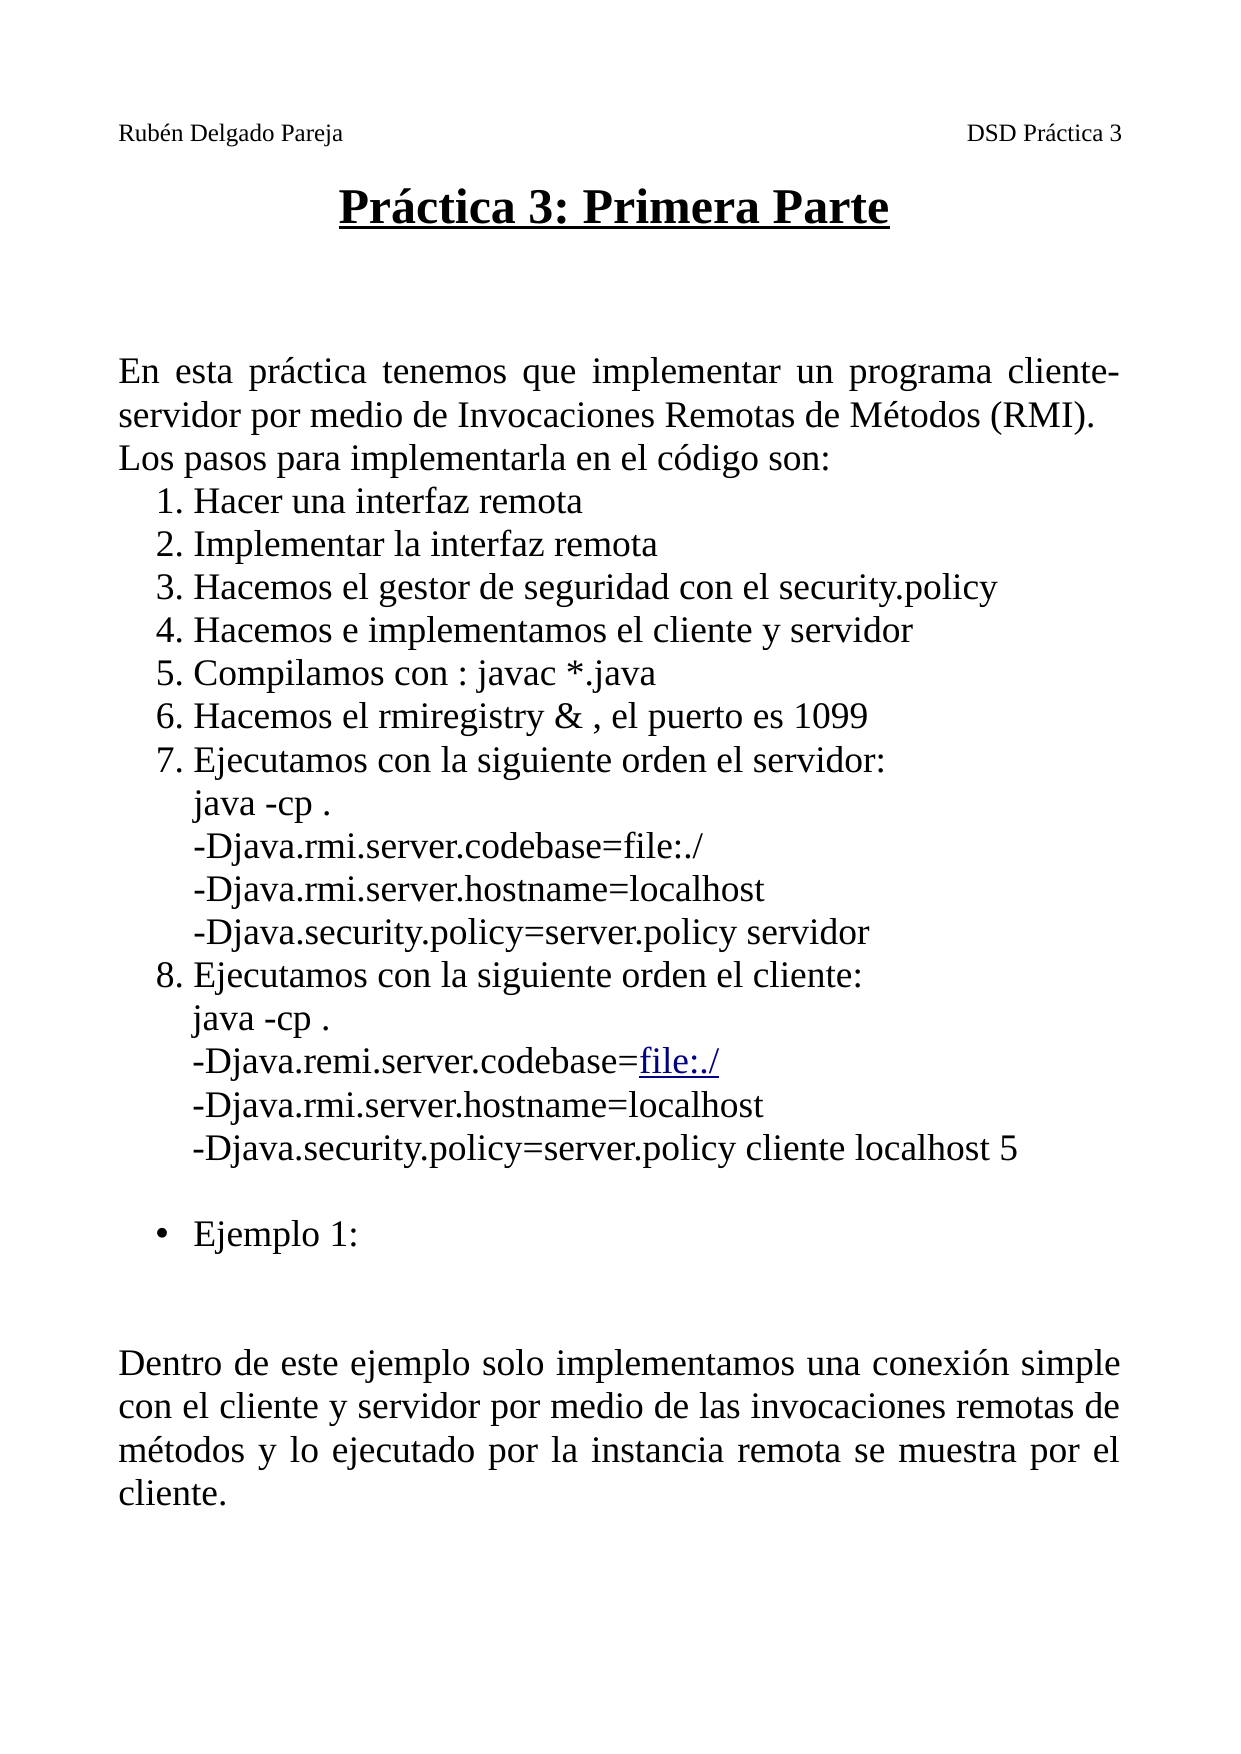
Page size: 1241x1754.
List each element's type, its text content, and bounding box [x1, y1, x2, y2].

list Implementar la interfaz remota [156, 521, 1122, 564]
text java -cp . [118, 996, 1122, 1039]
list -Djava.security.policy=server.policy servidor [156, 909, 1122, 953]
list Hacemos e implementamos el cliente y servidor [156, 608, 1122, 651]
list Ejecutamos con la siguiente orden el cliente: [156, 953, 1122, 996]
list Hacemos el gestor de seguridad con el security.policy [156, 564, 1122, 608]
text -Djava.security.policy=server.policy cliente localhost 5 [118, 1125, 1122, 1168]
list Hacemos el rmiregistry & , el puerto es 1099 [156, 694, 1122, 737]
list -Djava.rmi.server.hostname=localhost [156, 866, 1122, 909]
list Ejemplo 1: [156, 1211, 1122, 1254]
list Compilamos con : javac *.java [156, 651, 1122, 694]
list Hacer una interfaz remota [156, 478, 1122, 521]
text En esta práctica tenemos que implementar un programa cliente-servidor por medio de Invocaciones Remotas de Métodos (RMI). [118, 349, 1122, 435]
text Los pasos para implementarla en el código son: [118, 435, 1122, 478]
list -Djava.rmi.server.codebase=file:./ [156, 823, 1122, 866]
text Práctica 3: Primera Parte [118, 176, 1122, 234]
list java -cp . [156, 780, 1122, 823]
text -Djava.rmi.server.hostname=localhost [118, 1082, 1122, 1125]
text Dentro de este ejemplo solo implementamos una conexión simple con el cliente y servidor por medio de las invocaciones remotas de métodos y lo ejecutado por la instancia remota se muestra por el cliente. [118, 1341, 1122, 1513]
text -Djava.remi.server.codebase=file:./ [118, 1039, 1122, 1082]
list Ejecutamos con la siguiente orden el servidor: [156, 737, 1122, 780]
